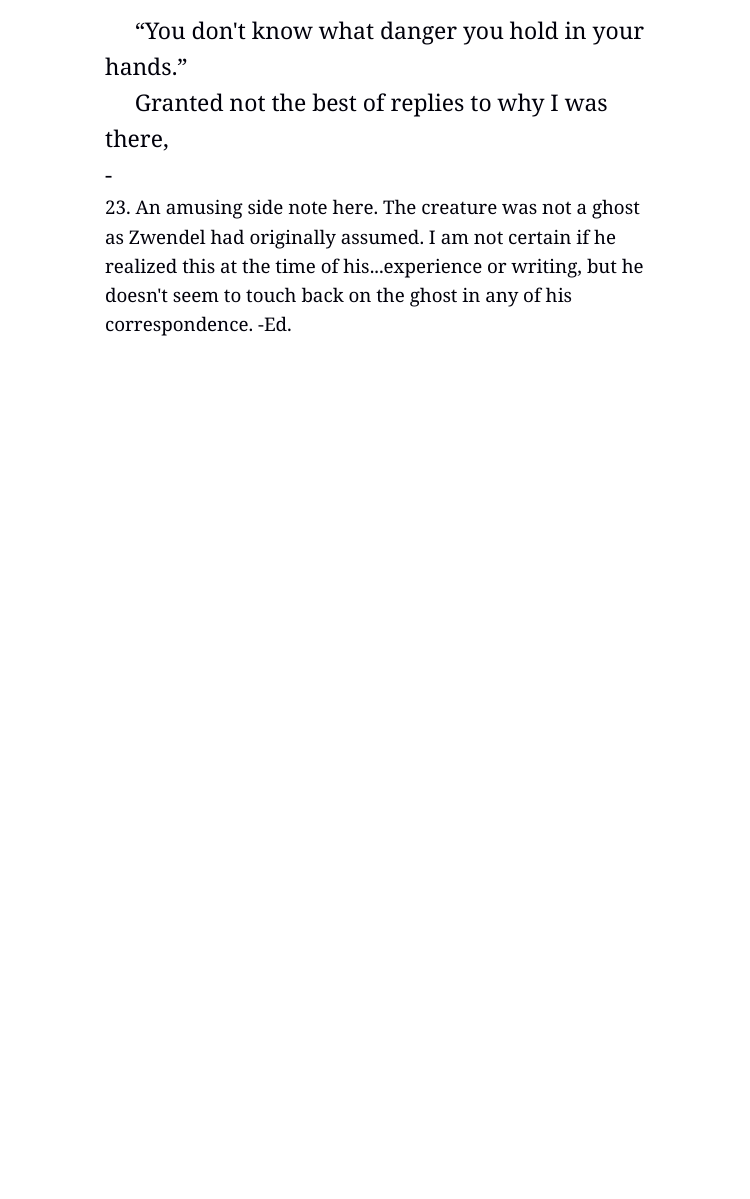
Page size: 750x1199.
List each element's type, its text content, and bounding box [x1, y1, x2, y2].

text “You don't know what danger you hold in your hands.” [105, 15, 645, 82]
text - [105, 159, 645, 190]
text 23. An amusing side note here. The creature was not a ghost as Zwendel had originally assumed. I am not certain if he realized this at the time of his...experience or writing, but he doesn't seem to touch back on the ghost in any of his correspondence. -Ed. [105, 195, 645, 337]
text Granted not the best of replies to why I was there, [105, 87, 645, 154]
